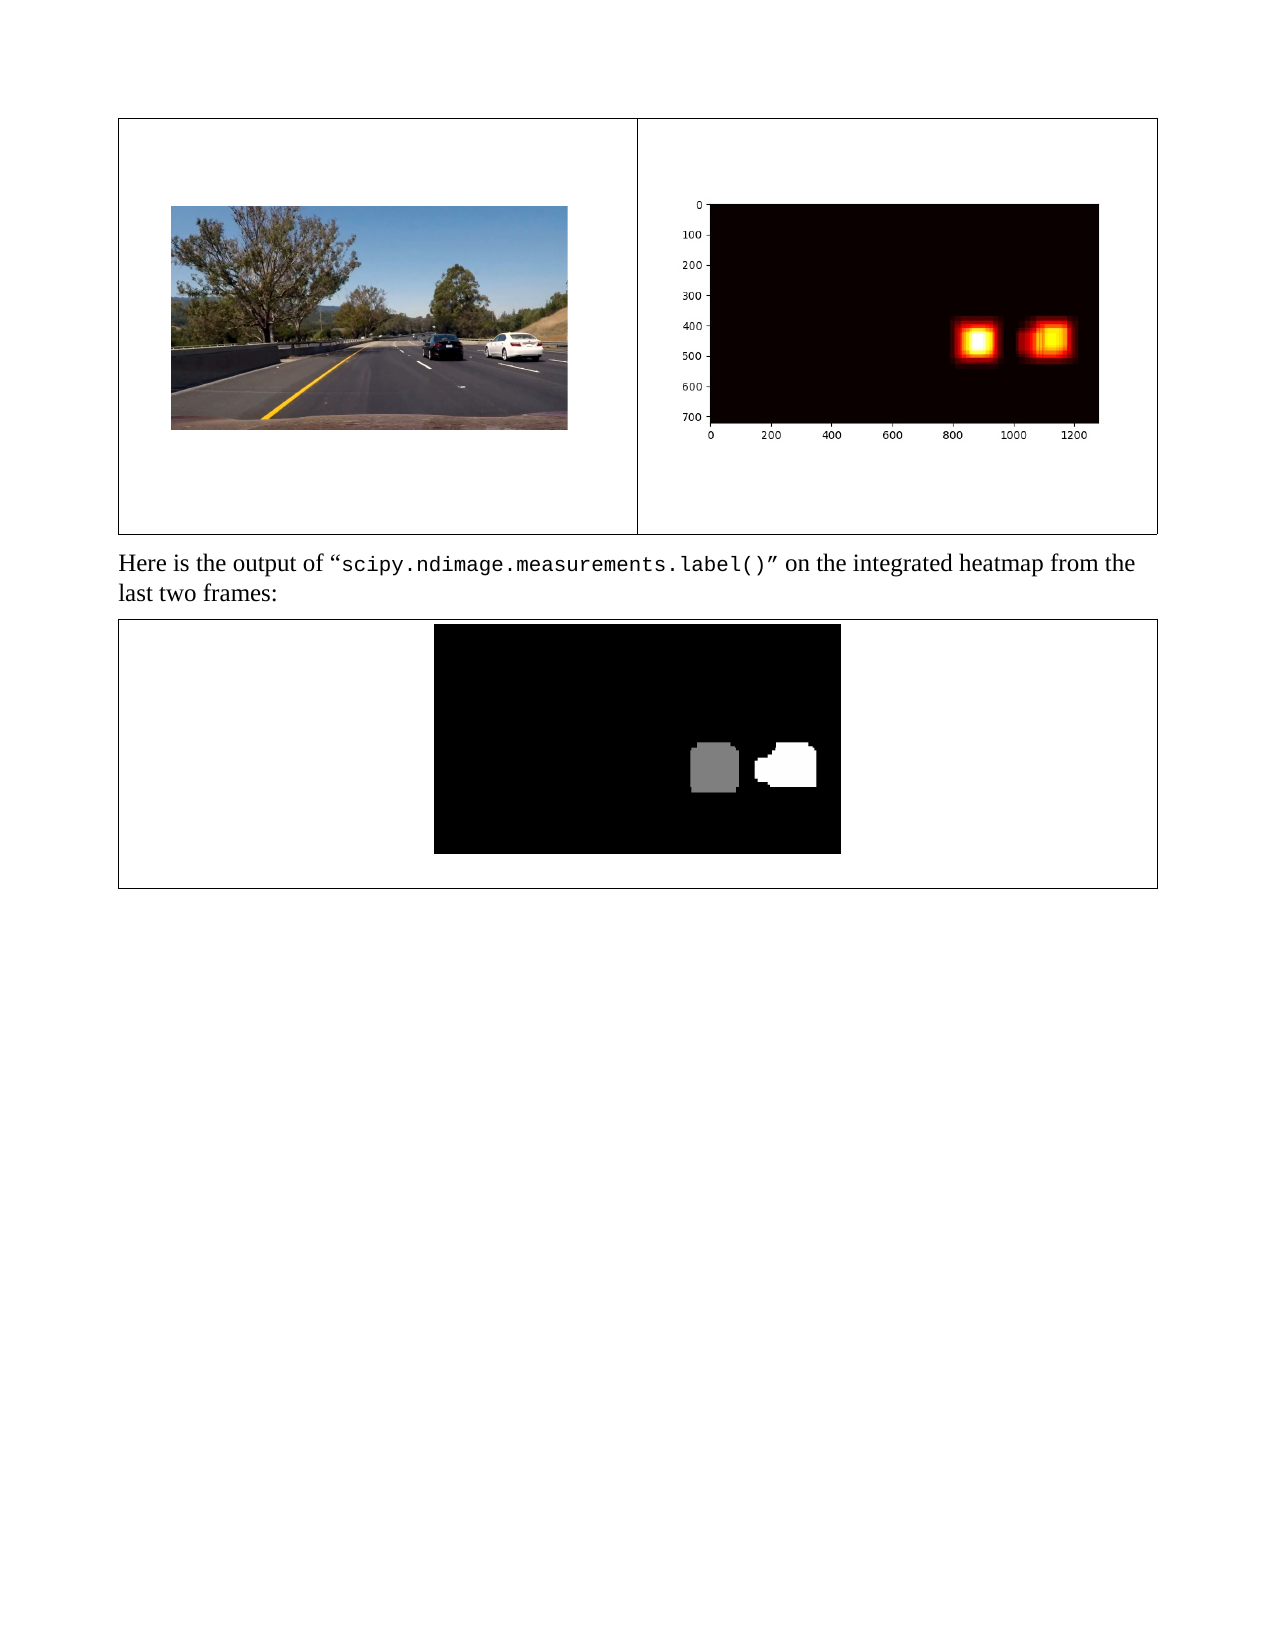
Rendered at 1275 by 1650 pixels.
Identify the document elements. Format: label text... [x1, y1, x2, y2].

picture [647, 123, 1148, 499]
table_header [119, 620, 1157, 888]
subtitle Here is the output of “scipy.ndimage.measurements.label()” on the integrated heatmap from the last two frames: [118, 548, 1157, 606]
picture [434, 624, 841, 854]
table_cell [119, 119, 637, 533]
picture [171, 206, 568, 430]
table_cell [638, 119, 1157, 533]
